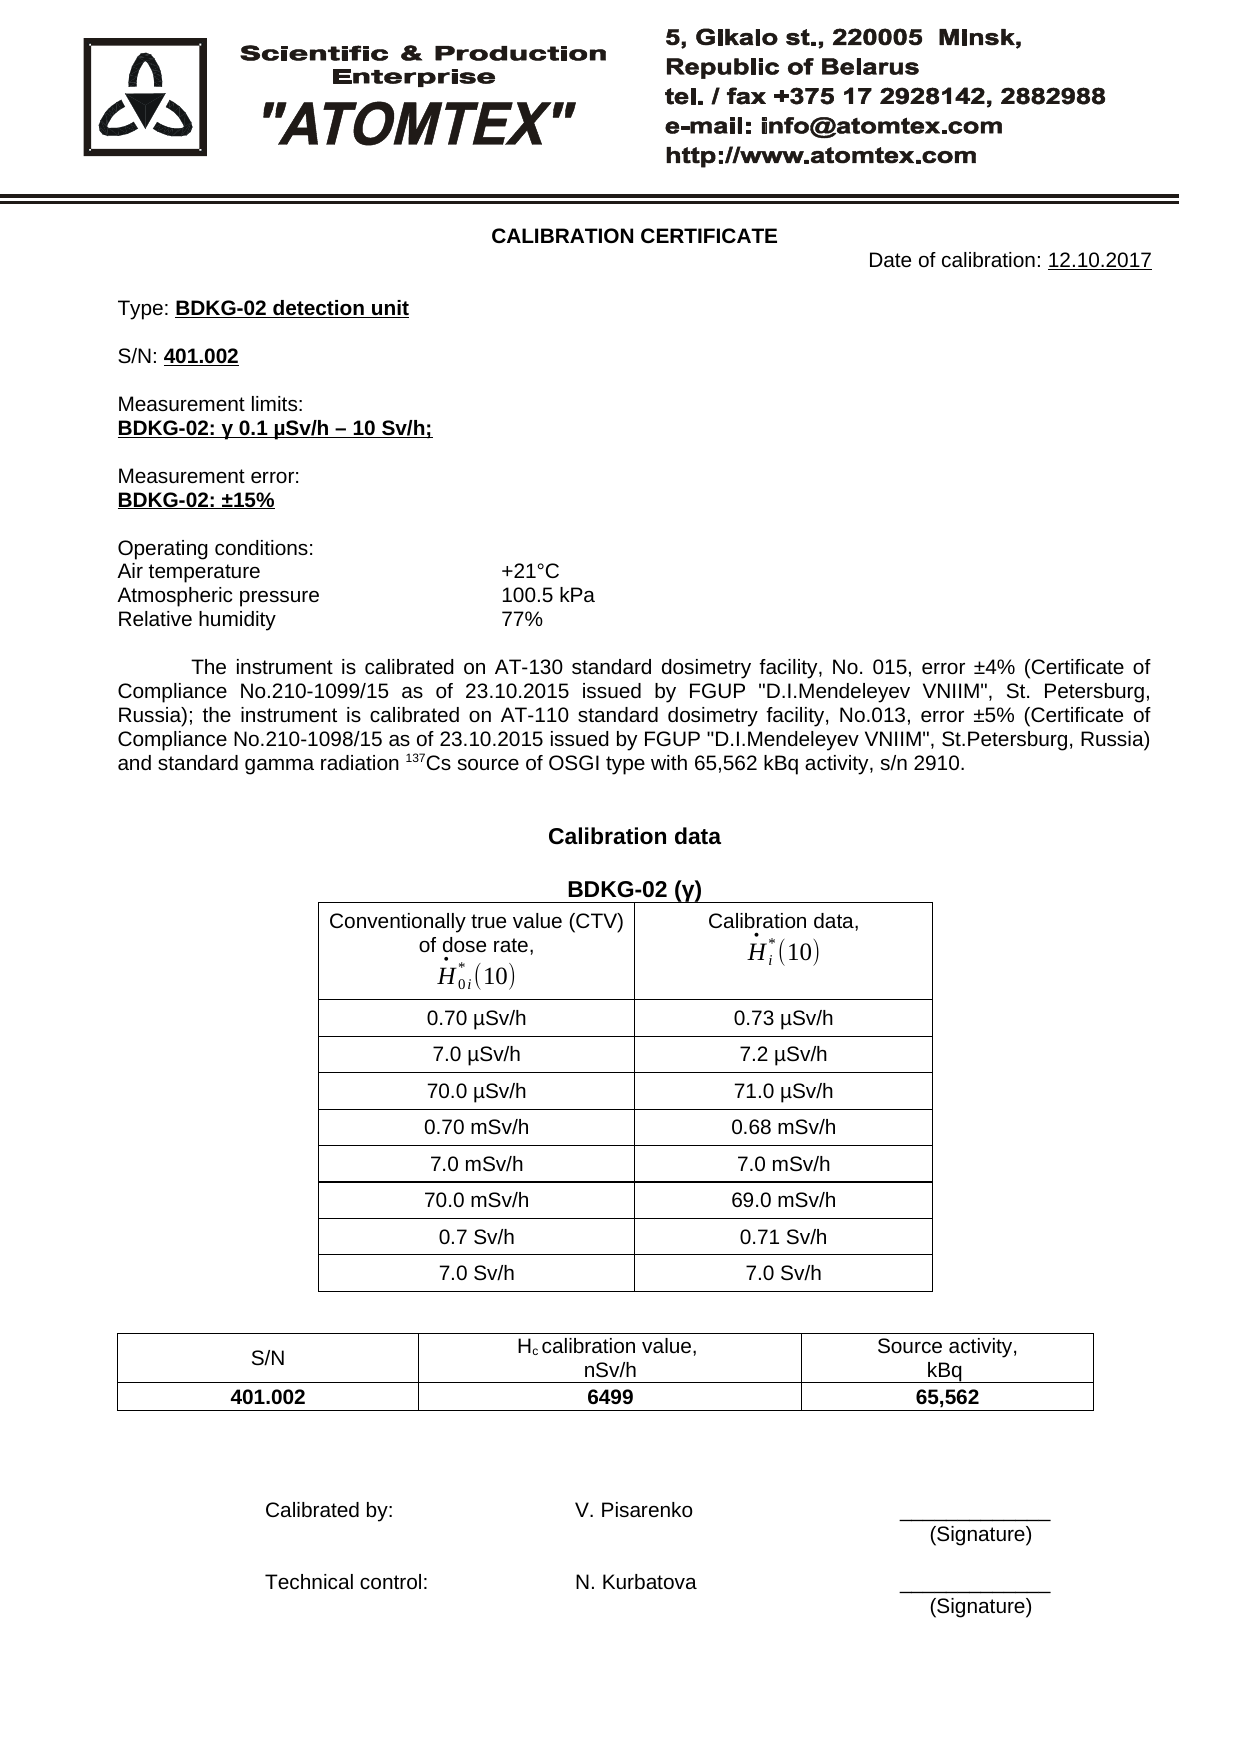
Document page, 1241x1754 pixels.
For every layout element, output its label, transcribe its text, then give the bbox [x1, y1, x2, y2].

text BDKG-02: γ 0.1 µSv/h – 10 Sv/h; [117, 416, 1152, 439]
table_header Calibration data, [635, 903, 932, 999]
text Atmospheric pressure 100.5 kPa [117, 583, 1152, 607]
text (Signature) [929, 1522, 1152, 1546]
text Operating conditions: [117, 535, 1152, 559]
table_cell 69.0 mSv/h [635, 1183, 932, 1218]
text S/N: 401.002 [117, 344, 1152, 368]
table_header Conventionally true value (CTV) of dose rate, [319, 903, 634, 999]
table_cell 0.7 Sv/h [319, 1219, 634, 1254]
text Technical control: N. Kurbatova _____________ [265, 1569, 1152, 1593]
table_cell 7.0 mSv/h [319, 1146, 634, 1181]
text Measurement limits: [117, 392, 1152, 416]
table_cell 7.0 Sv/h [319, 1255, 634, 1291]
text Air temperature +21°C [117, 559, 1152, 583]
text Type: BDKG-02 detection unit [117, 296, 1152, 320]
table_header Нс calibration value, nSv/h [419, 1334, 801, 1382]
table_cell 70.0 mSv/h [319, 1183, 634, 1218]
text BDKG-02 (γ) [117, 876, 1152, 902]
table_cell 401.002 [118, 1383, 418, 1410]
table_cell 7.0 Sv/h [635, 1255, 932, 1291]
table_cell 0.70 µSv/h [319, 1000, 634, 1036]
table_cell 0.68 mSv/h [635, 1110, 932, 1145]
text Relative humidity 77% [117, 607, 1152, 631]
text Measurement error: [117, 463, 1152, 487]
table_cell 7.2 µSv/h [635, 1037, 932, 1072]
table_cell 0.70 mSv/h [319, 1110, 634, 1145]
text BDKG-02: ±15% [117, 487, 1152, 511]
table_cell 65,562 [802, 1383, 1093, 1410]
text Calibrated by: V. Pisarenko _____________ [265, 1498, 1152, 1522]
text (Signature) [929, 1593, 1152, 1617]
table_header S/N [118, 1334, 418, 1382]
table_header Source activity, kBq [802, 1334, 1093, 1382]
text Calibration data [117, 823, 1152, 849]
table_cell 7.0 µSv/h [319, 1037, 634, 1072]
text CALIBRATION CERTIFICATE [117, 224, 1152, 248]
table_cell 0.73 µSv/h [635, 1000, 932, 1036]
table_cell 0.71 Sv/h [635, 1219, 932, 1254]
table_cell 7.0 mSv/h [635, 1146, 932, 1181]
table_cell 70.0 µSv/h [319, 1073, 634, 1108]
text Date of calibration: 12.10.2017 [117, 248, 1152, 272]
table_cell 71.0 µSv/h [635, 1073, 932, 1108]
table_cell 6499 [419, 1383, 801, 1410]
text The instrument is calibrated on AT-130 standard dosimetry facility, No. 015, error ±4% (Certificate of Compliance No.210-1099/15 as of 23.10.2015 issued by FGUP "D.I.Mendeleyev VNIIM", St. Petersburg, Russia); the instrument is calibrated on AT-110 standard dosimetry facility, No.013, error ±5% (Certificate of Compliance No.210-1098/15 as of 23.10.2015 issued by FGUP "D.I.Mendeleyev VNIIM", St.Petersburg, Russia) and standard gamma radiation 137Cs source of OSGI type with 65,562 kBq activity, s/n 2910. [117, 655, 1152, 775]
